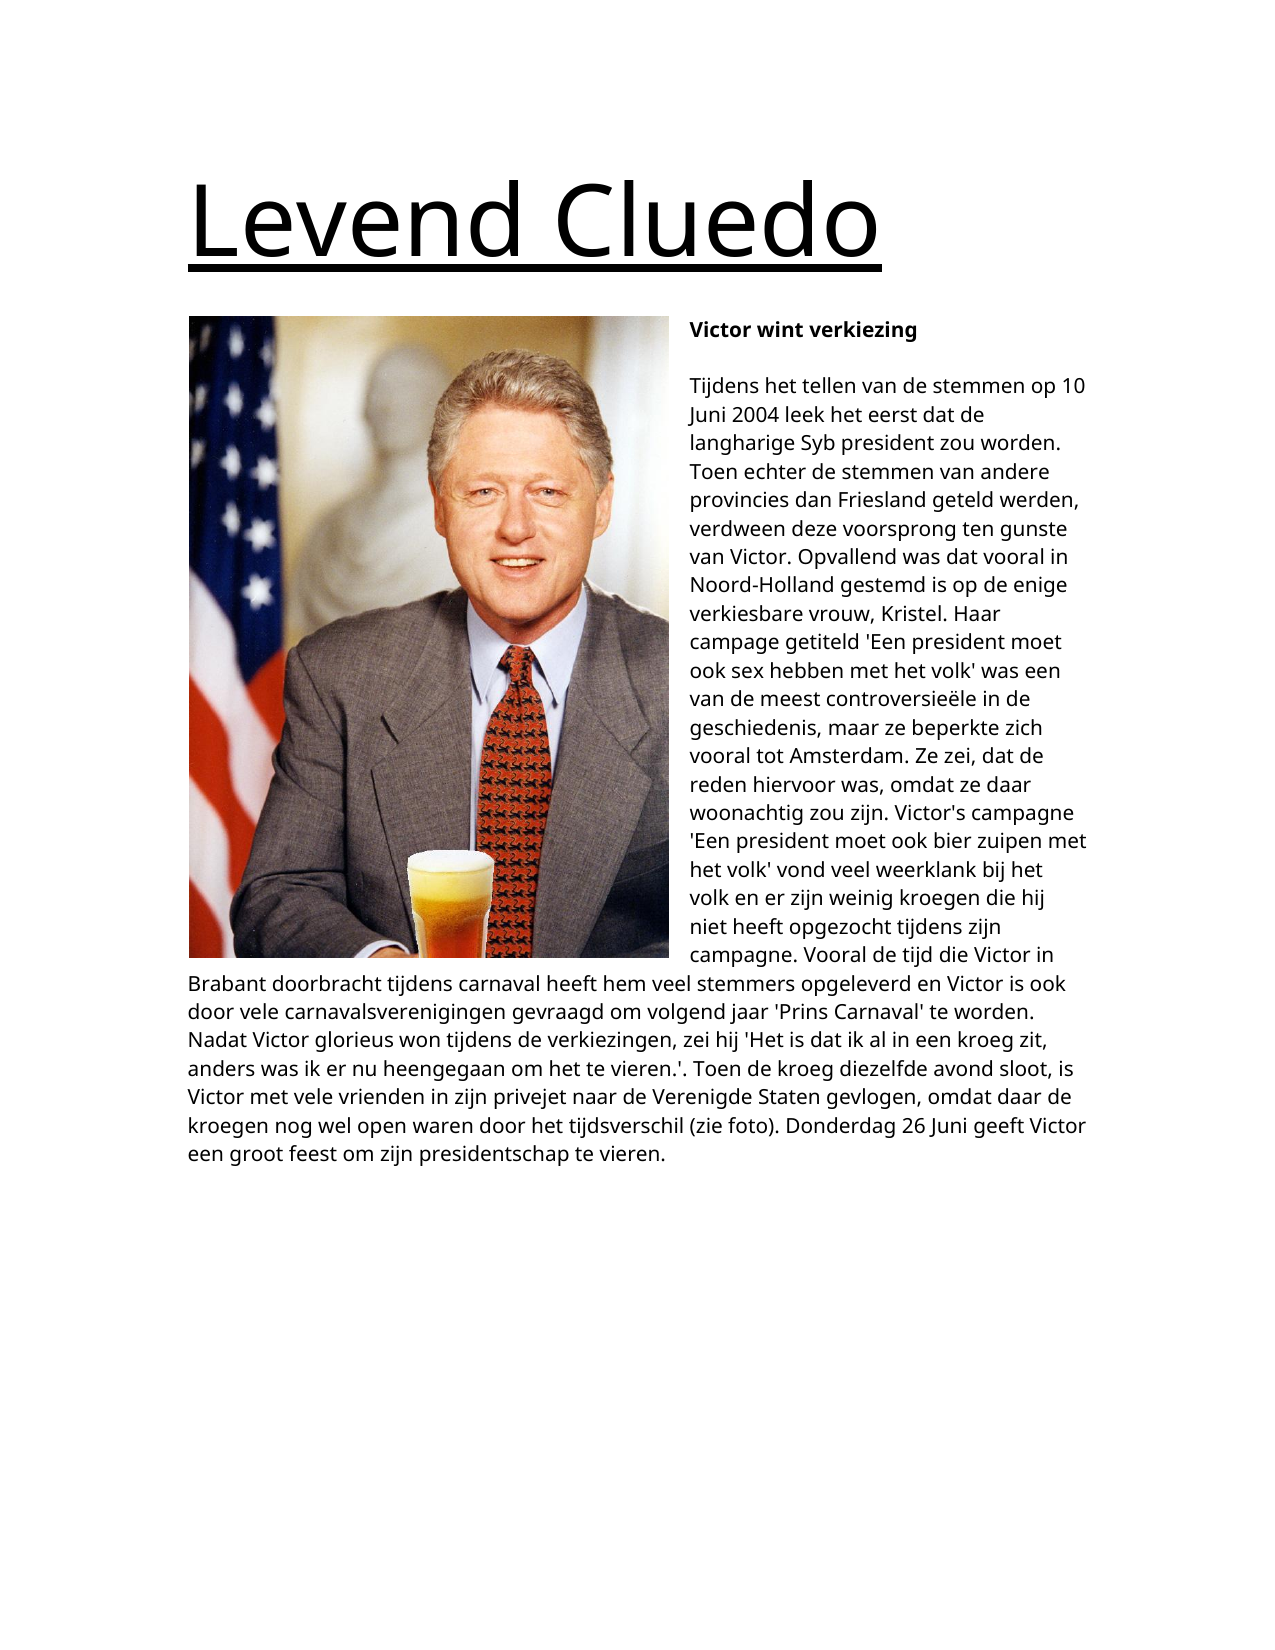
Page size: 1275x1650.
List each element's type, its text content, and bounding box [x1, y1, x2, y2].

picture [189, 316, 669, 958]
text Victor wint verkiezing [187, 315, 1087, 959]
text Tijdens het tellen van de stemmen op 10 Juni 2004 leek het eerst dat de langharige Syb president zou worden. Toen echter de stemmen van andere provincies dan Friesland geteld werden, verdween deze voorsprong ten gunste van Victor. Opvallend was dat vooral in Noord-Holland gestemd is op de enige verkiesbare vrouw, Kristel. Haar campage getiteld 'Een president moet ook sex hebben met het volk' was een van de meest controversieële in de geschiedenis, maar ze beperkte zich vooral tot Amsterdam. Ze zei, dat de reden hiervoor was, omdat ze daar woonachtig zou zijn. Victor's campagne 'Een president moet ook bier zuipen met het volk' vond veel weerklank bij het volk en er zijn weinig kroegen die hij niet heeft opgezocht tijdens zijn campagne. Vooral de tijd die Victor in Brabant doorbracht tijdens carnaval heeft hem veel stemmers opgeleverd en Victor is ook door vele carnavalsverenigingen gevraagd om volgend jaar 'Prins Carnaval' te worden. Nadat Victor glorieus won tijdens de verkiezingen, zei hij 'Het is dat ik al in een kroeg zit, anders was ik er nu heengegaan om het te vieren.'. Toen de kroeg diezelfde avond sloot, is Victor met vele vrienden in zijn privejet naar de Verenigde Staten gevlogen, omdat daar de kroegen nog wel open waren door het tijdsverschil (zie foto). Donderdag 26 Juni geeft Victor een groot feest om zijn presidentschap te vieren. [187, 372, 1087, 1168]
subtitle Levend Cluedo [187, 150, 1087, 286]
